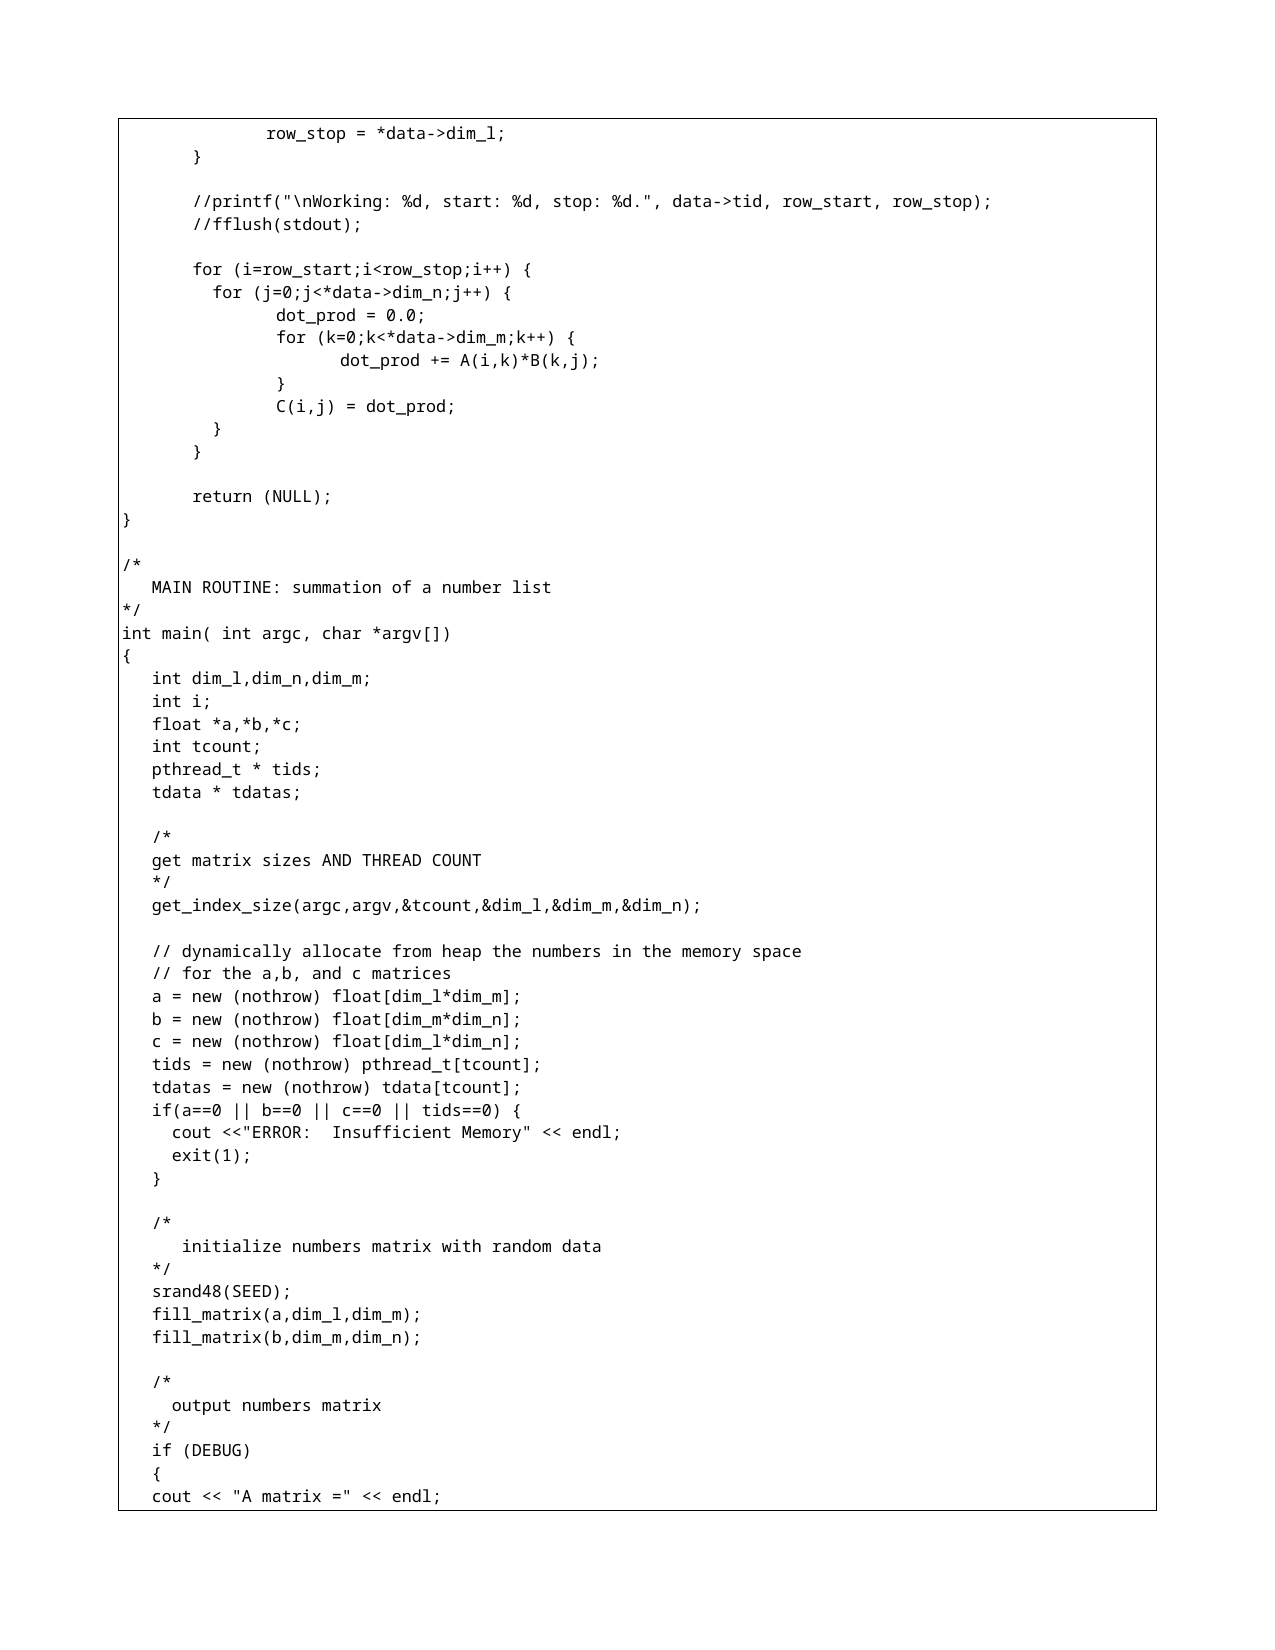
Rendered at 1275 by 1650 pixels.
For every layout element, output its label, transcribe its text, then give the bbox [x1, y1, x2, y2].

text } [119, 504, 1156, 530]
text for (j=0;j<*data->dim_n;j++) { [119, 277, 1156, 300]
text // for the a,b, and c matrices [119, 958, 1156, 981]
text /* [119, 1208, 1156, 1231]
text /* [119, 549, 1156, 572]
text { [119, 1458, 1156, 1481]
text C(i,j) = dot_prod; [119, 391, 1156, 413]
text for (i=row_start;i<row_stop;i++) { [119, 254, 1156, 277]
text row_stop = *data->dim_l; [119, 119, 1156, 141]
text cout << "A matrix =" << endl; [119, 1481, 1156, 1510]
text MAIN ROUTINE: summation of a number list [119, 572, 1156, 595]
text //fflush(stdout); [119, 209, 1156, 235]
text if(a==0 || b==0 || c==0 || tids==0) { [119, 1094, 1156, 1117]
text exit(1); [119, 1140, 1156, 1163]
text int dim_l,dim_n,dim_m; [119, 663, 1156, 686]
text int main( int argc, char *argv[]) [119, 618, 1156, 640]
text c = new (nothrow) float[dim_l*dim_n]; [119, 1026, 1156, 1049]
text for (k=0;k<*data->dim_m;k++) { [119, 322, 1156, 345]
text /* [119, 1367, 1156, 1390]
text dot_prod = 0.0; [119, 300, 1156, 322]
text */ [119, 595, 1156, 618]
text get_index_size(argc,argv,&tcount,&dim_l,&dim_m,&dim_n); [119, 890, 1156, 916]
text fill_matrix(b,dim_m,dim_n); [119, 1322, 1156, 1348]
text srand48(SEED); [119, 1276, 1156, 1299]
text } [119, 436, 1156, 462]
text dot_prod += A(i,k)*B(k,j); [119, 345, 1156, 368]
text b = new (nothrow) float[dim_m*dim_n]; [119, 1004, 1156, 1026]
text */ [119, 1412, 1156, 1435]
text } [119, 413, 1156, 436]
text */ [119, 1253, 1156, 1276]
text tdatas = new (nothrow) tdata[tcount]; [119, 1072, 1156, 1094]
text tids = new (nothrow) pthread_t[tcount]; [119, 1049, 1156, 1072]
text //printf("\nWorking: %d, start: %d, stop: %d.", data->tid, row_start, row_stop); [119, 186, 1156, 209]
text a = new (nothrow) float[dim_l*dim_m]; [119, 981, 1156, 1004]
text fill_matrix(a,dim_l,dim_m); [119, 1299, 1156, 1322]
text cout <<"ERROR: Insufficient Memory" << endl; [119, 1117, 1156, 1140]
text } [119, 368, 1156, 391]
text int tcount; [119, 731, 1156, 754]
text tdata * tdatas; [119, 777, 1156, 803]
text float *a,*b,*c; [119, 708, 1156, 731]
text { [119, 640, 1156, 663]
text } [119, 141, 1156, 167]
text output numbers matrix [119, 1390, 1156, 1412]
text get matrix sizes AND THREAD COUNT [119, 845, 1156, 867]
text pthread_t * tids; [119, 754, 1156, 777]
text return (NULL); [119, 481, 1156, 504]
text initialize numbers matrix with random data [119, 1231, 1156, 1253]
text // dynamically allocate from heap the numbers in the memory space [119, 936, 1156, 958]
text if (DEBUG) [119, 1435, 1156, 1458]
text */ [119, 867, 1156, 890]
text int i; [119, 686, 1156, 708]
text /* [119, 822, 1156, 845]
text } [119, 1163, 1156, 1189]
